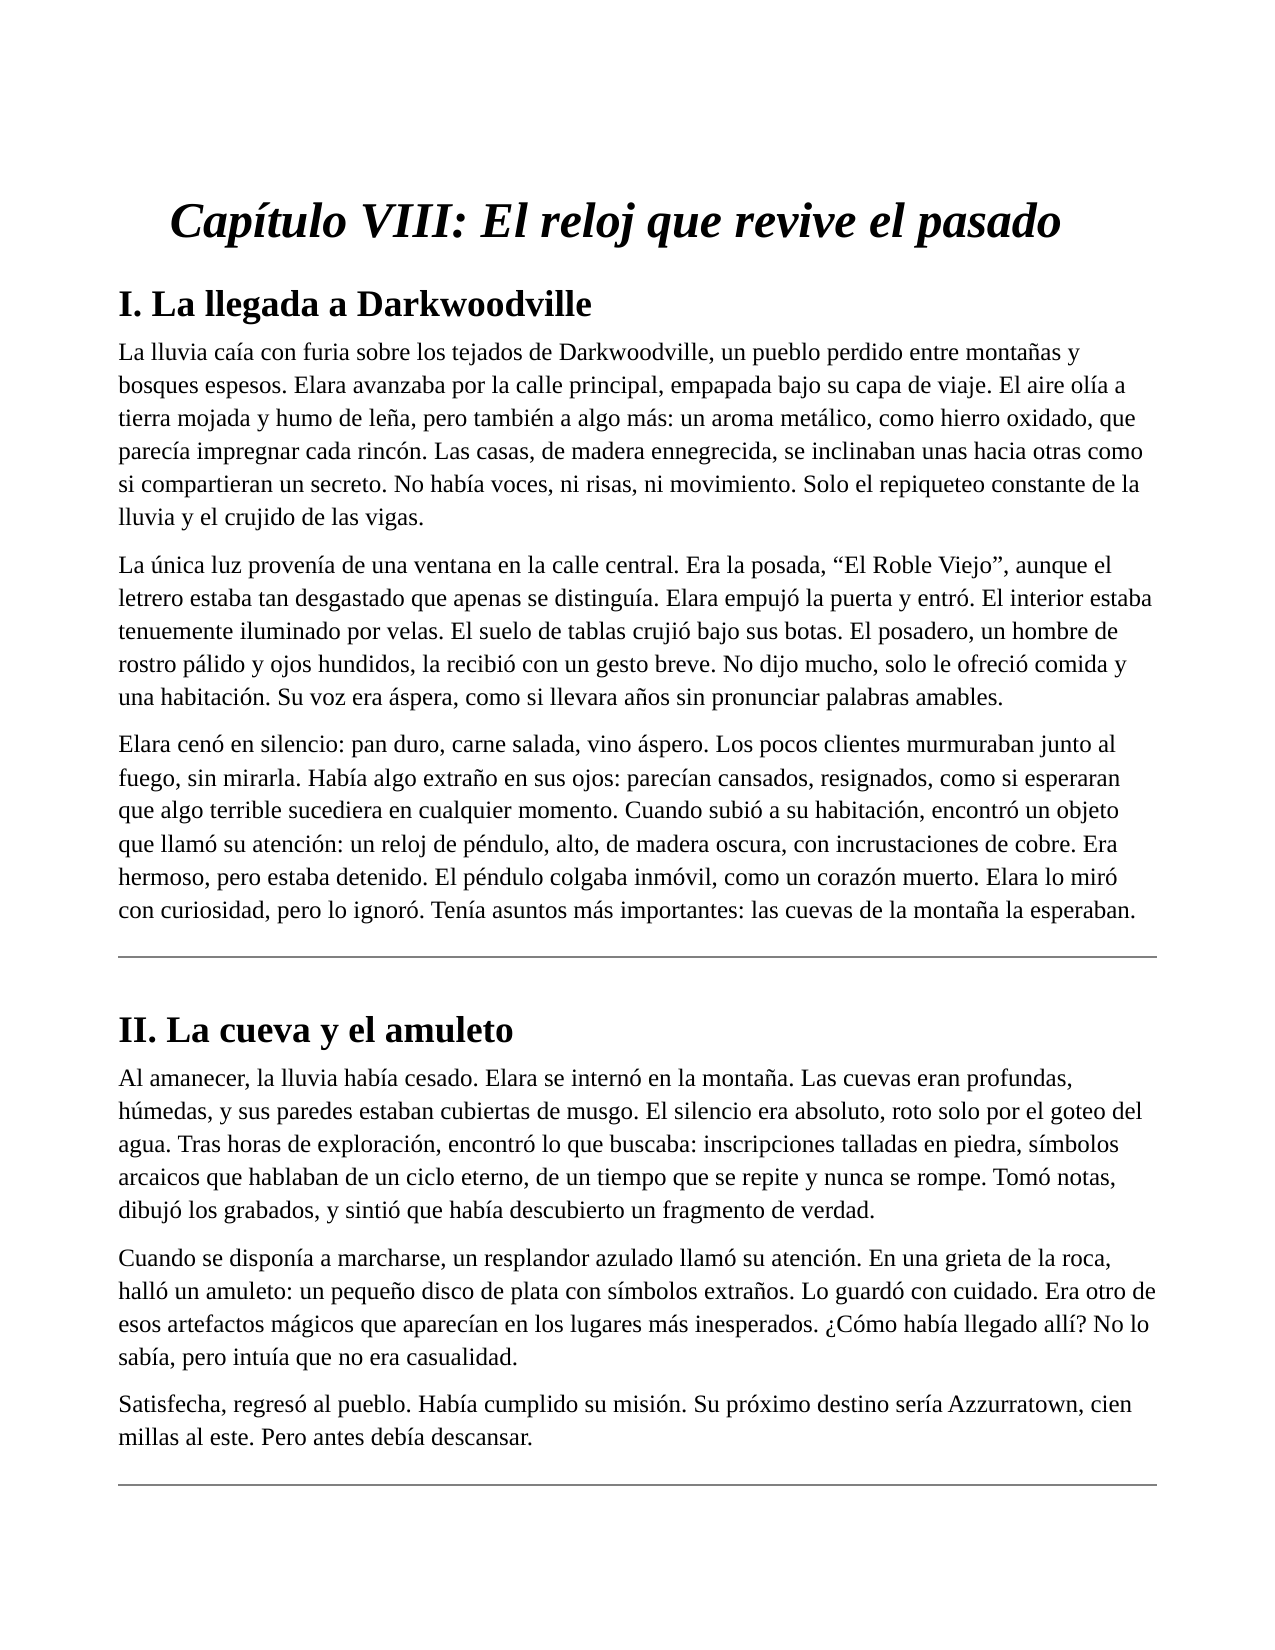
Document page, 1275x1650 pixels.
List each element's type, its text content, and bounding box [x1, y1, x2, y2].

subtitle I. La llegada a Darkwoodville [118, 282, 1157, 325]
text Satisfecha, regresó al pueblo. Había cumplido su misión. Su próximo destino sería Azzurratown, cien millas al este. Pero antes debía descansar. [118, 1389, 1157, 1451]
text Cuando se disponía a marcharse, un resplandor azulado llamó su atención. En una grieta de la roca, halló un amuleto: un pequeño disco de plata con símbolos extraños. Lo guardó con cuidado. Era otro de esos artefactos mágicos que aparecían en los lugares más inesperados. ¿Cómo había llegado allí? No lo sabía, pero intuía que no era casualidad. [118, 1243, 1157, 1371]
text Al amanecer, la lluvia había cesado. Elara se internó en la montaña. Las cuevas eran profundas, húmedas, y sus paredes estaban cubiertas de musgo. El silencio era absoluto, roto solo por el goteo del agua. Tras horas de exploración, encontró lo que buscaba: inscripciones talladas en piedra, símbolos arcaicos que hablaban de un ciclo eterno, de un tiempo que se repite y nunca se rompe. Tomó notas, dibujó los grabados, y sintió que había descubierto un fragmento de verdad. [118, 1063, 1157, 1224]
subtitle 📖 Capítulo VIII: El reloj que revive el pasado [118, 191, 1157, 248]
text La única luz provenía de una ventana en la calle central. Era la posada, “El Roble Viejo”, aunque el letrero estaba tan desgastado que apenas se distinguía. Elara empujó la puerta y entró. El interior estaba tenuemente iluminado por velas. El suelo de tablas crujió bajo sus botas. El posadero, un hombre de rostro pálido y ojos hundidos, la recibió con un gesto breve. No dijo mucho, solo le ofreció comida y una habitación. Su voz era áspera, como si llevara años sin pronunciar palabras amables. [118, 550, 1157, 711]
text Elara cenó en silencio: pan duro, carne salada, vino áspero. Los pocos clientes murmuraban junto al fuego, sin mirarla. Había algo extraño en sus ojos: parecían cansados, resignados, como si esperaran que algo terrible sucediera en cualquier momento. Cuando subió a su habitación, encontró un objeto que llamó su atención: un reloj de péndulo, alto, de madera oscura, con incrustaciones de cobre. Era hermoso, pero estaba detenido. El péndulo colgaba inmóvil, como un corazón muerto. Elara lo miró con curiosidad, pero lo ignoró. Tenía asuntos más importantes: las cuevas de la montaña la esperaban. [118, 729, 1157, 923]
subtitle II. La cueva y el amuleto [118, 1007, 1157, 1051]
text La lluvia caía con furia sobre los tejados de Darkwoodville, un pueblo perdido entre montañas y bosques espesos. Elara avanzaba por la calle principal, empapada bajo su capa de viaje. El aire olía a tierra mojada y humo de leña, pero también a algo más: un aroma metálico, como hierro oxidado, que parecía impregnar cada rincón. Las casas, de madera ennegrecida, se inclinaban unas hacia otras como si compartieran un secreto. No había voces, ni risas, ni movimiento. Solo el repiqueteo constante de la lluvia y el crujido de las vigas. [118, 337, 1157, 531]
